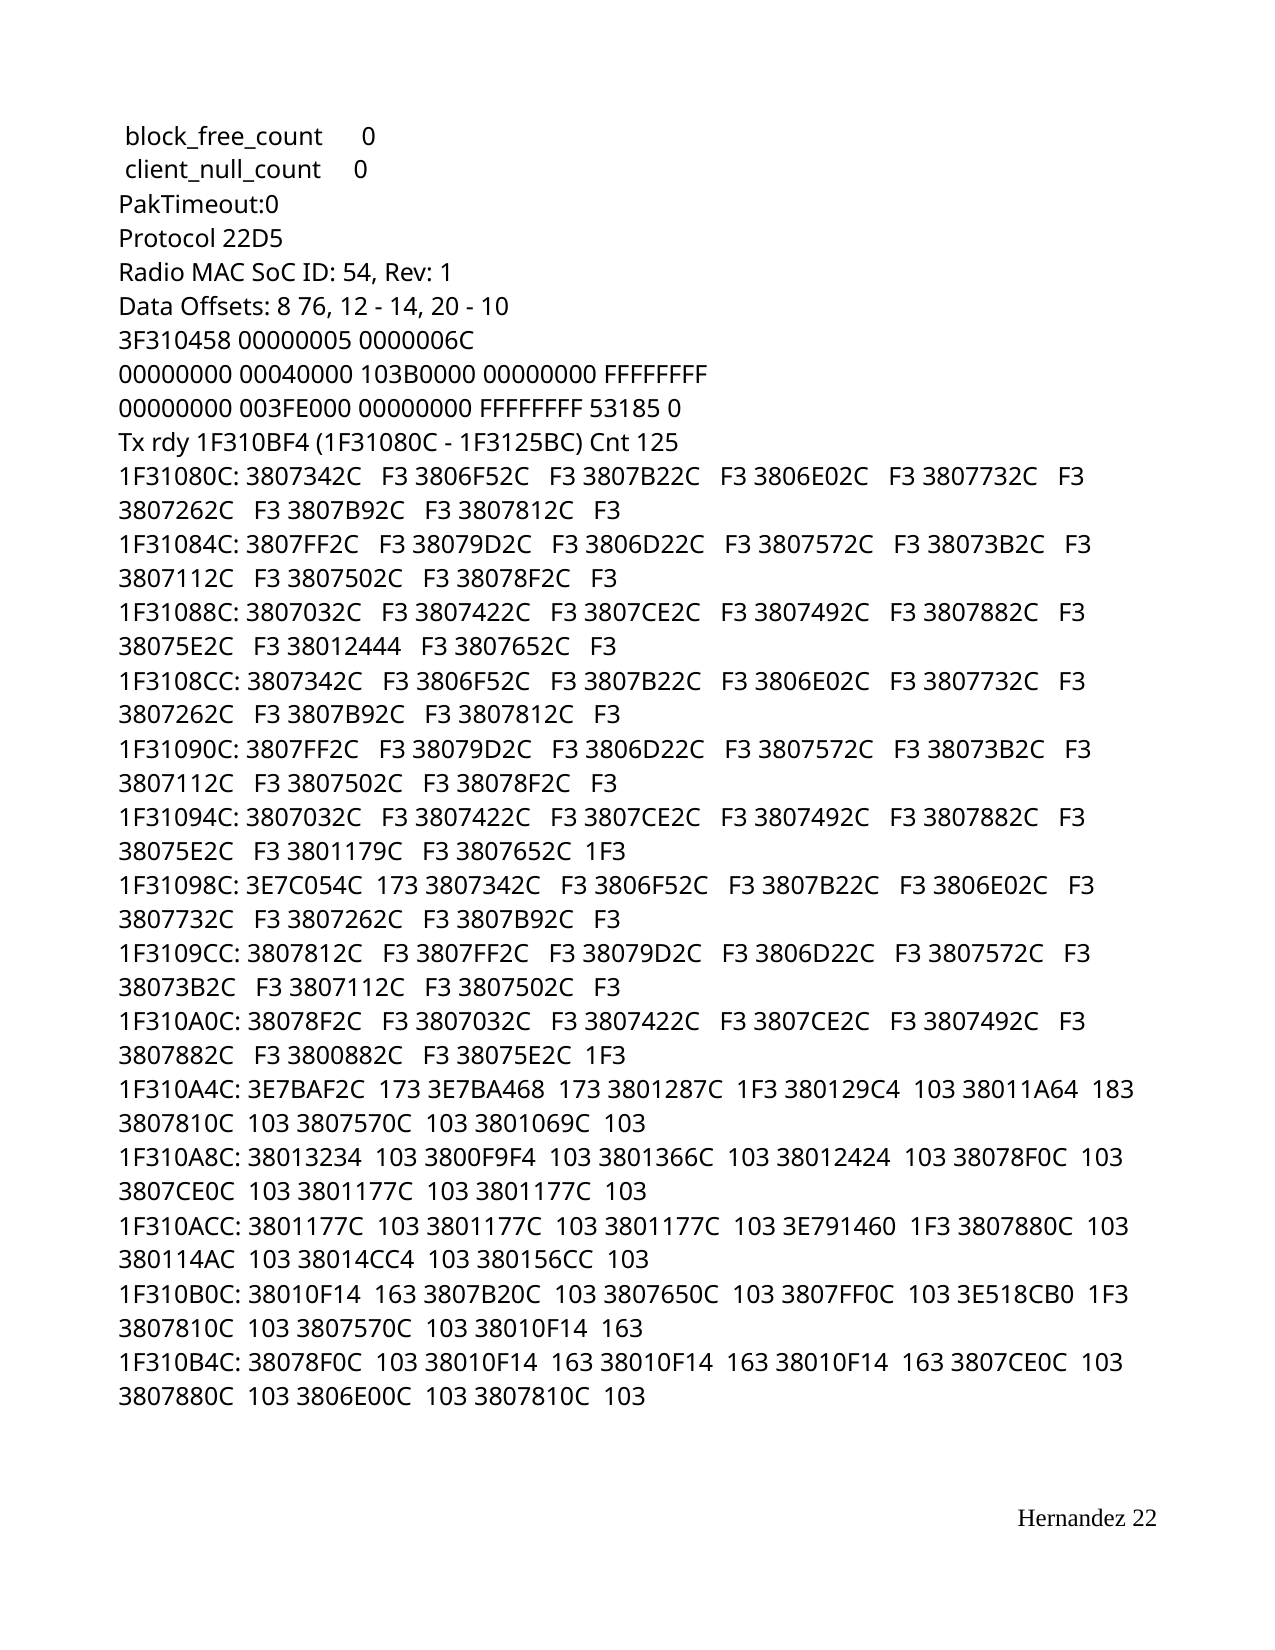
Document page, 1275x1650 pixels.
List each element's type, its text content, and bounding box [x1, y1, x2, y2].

text 1F31094C: 3807032C F3 3807422C F3 3807CE2C F3 3807492C F3 3807882C F3 38075E2C F3 3801179C F3 3807652C 1F3 [118, 799, 1157, 867]
text 1F310B0C: 38010F14 163 3807B20C 103 3807650C 103 3807FF0C 103 3E518CB0 1F3 3807810C 103 3807570C 103 38010F14 163 [118, 1276, 1157, 1344]
text 1F31098C: 3E7C054C 173 3807342C F3 3806F52C F3 3807B22C F3 3806E02C F3 3807732C F3 3807262C F3 3807B92C F3 [118, 867, 1157, 936]
text 1F31084C: 3807FF2C F3 38079D2C F3 3806D22C F3 3807572C F3 38073B2C F3 3807112C F3 3807502C F3 38078F2C F3 [118, 527, 1157, 595]
text Radio MAC SoC ID: 54, Rev: 1 [118, 254, 1157, 288]
text 1F3109CC: 3807812C F3 3807FF2C F3 38079D2C F3 3806D22C F3 3807572C F3 38073B2C F3 3807112C F3 3807502C F3 [118, 936, 1157, 1004]
text 3F310458 00000005 0000006C [118, 322, 1157, 357]
text 1F31090C: 3807FF2C F3 38079D2C F3 3806D22C F3 3807572C F3 38073B2C F3 3807112C F3 3807502C F3 38078F2C F3 [118, 731, 1157, 799]
text Protocol 22D5 [118, 220, 1157, 254]
text 00000000 003FE000 00000000 FFFFFFFF 53185 0 [118, 391, 1157, 425]
text client_null_count 0 [118, 152, 1157, 186]
text block_free_count 0 [118, 118, 1157, 152]
text 1F31080C: 3807342C F3 3806F52C F3 3807B22C F3 3806E02C F3 3807732C F3 3807262C F3 3807B92C F3 3807812C F3 [118, 459, 1157, 527]
text PakTimeout:0 [118, 186, 1157, 220]
text 1F3108CC: 3807342C F3 3806F52C F3 3807B22C F3 3806E02C F3 3807732C F3 3807262C F3 3807B92C F3 3807812C F3 [118, 663, 1157, 731]
text 1F310A0C: 38078F2C F3 3807032C F3 3807422C F3 3807CE2C F3 3807492C F3 3807882C F3 3800882C F3 38075E2C 1F3 [118, 1004, 1157, 1072]
text 00000000 00040000 103B0000 00000000 FFFFFFFF [118, 357, 1157, 391]
text 1F31088C: 3807032C F3 3807422C F3 3807CE2C F3 3807492C F3 3807882C F3 38075E2C F3 38012444 F3 3807652C F3 [118, 595, 1157, 663]
text Data Offsets: 8 76, 12 - 14, 20 - 10 [118, 288, 1157, 322]
text Tx rdy 1F310BF4 (1F31080C - 1F3125BC) Cnt 125 [118, 425, 1157, 459]
text 1F310B4C: 38078F0C 103 38010F14 163 38010F14 163 38010F14 163 3807CE0C 103 3807880C 103 3806E00C 103 3807810C 103 [118, 1344, 1157, 1412]
text 1F310ACC: 3801177C 103 3801177C 103 3801177C 103 3E791460 1F3 3807880C 103 380114AC 103 38014CC4 103 380156CC 103 [118, 1208, 1157, 1276]
text 1F310A8C: 38013234 103 3800F9F4 103 3801366C 103 38012424 103 38078F0C 103 3807CE0C 103 3801177C 103 3801177C 103 [118, 1140, 1157, 1208]
text 1F310A4C: 3E7BAF2C 173 3E7BA468 173 3801287C 1F3 380129C4 103 38011A64 183 3807810C 103 3807570C 103 3801069C 103 [118, 1072, 1157, 1140]
